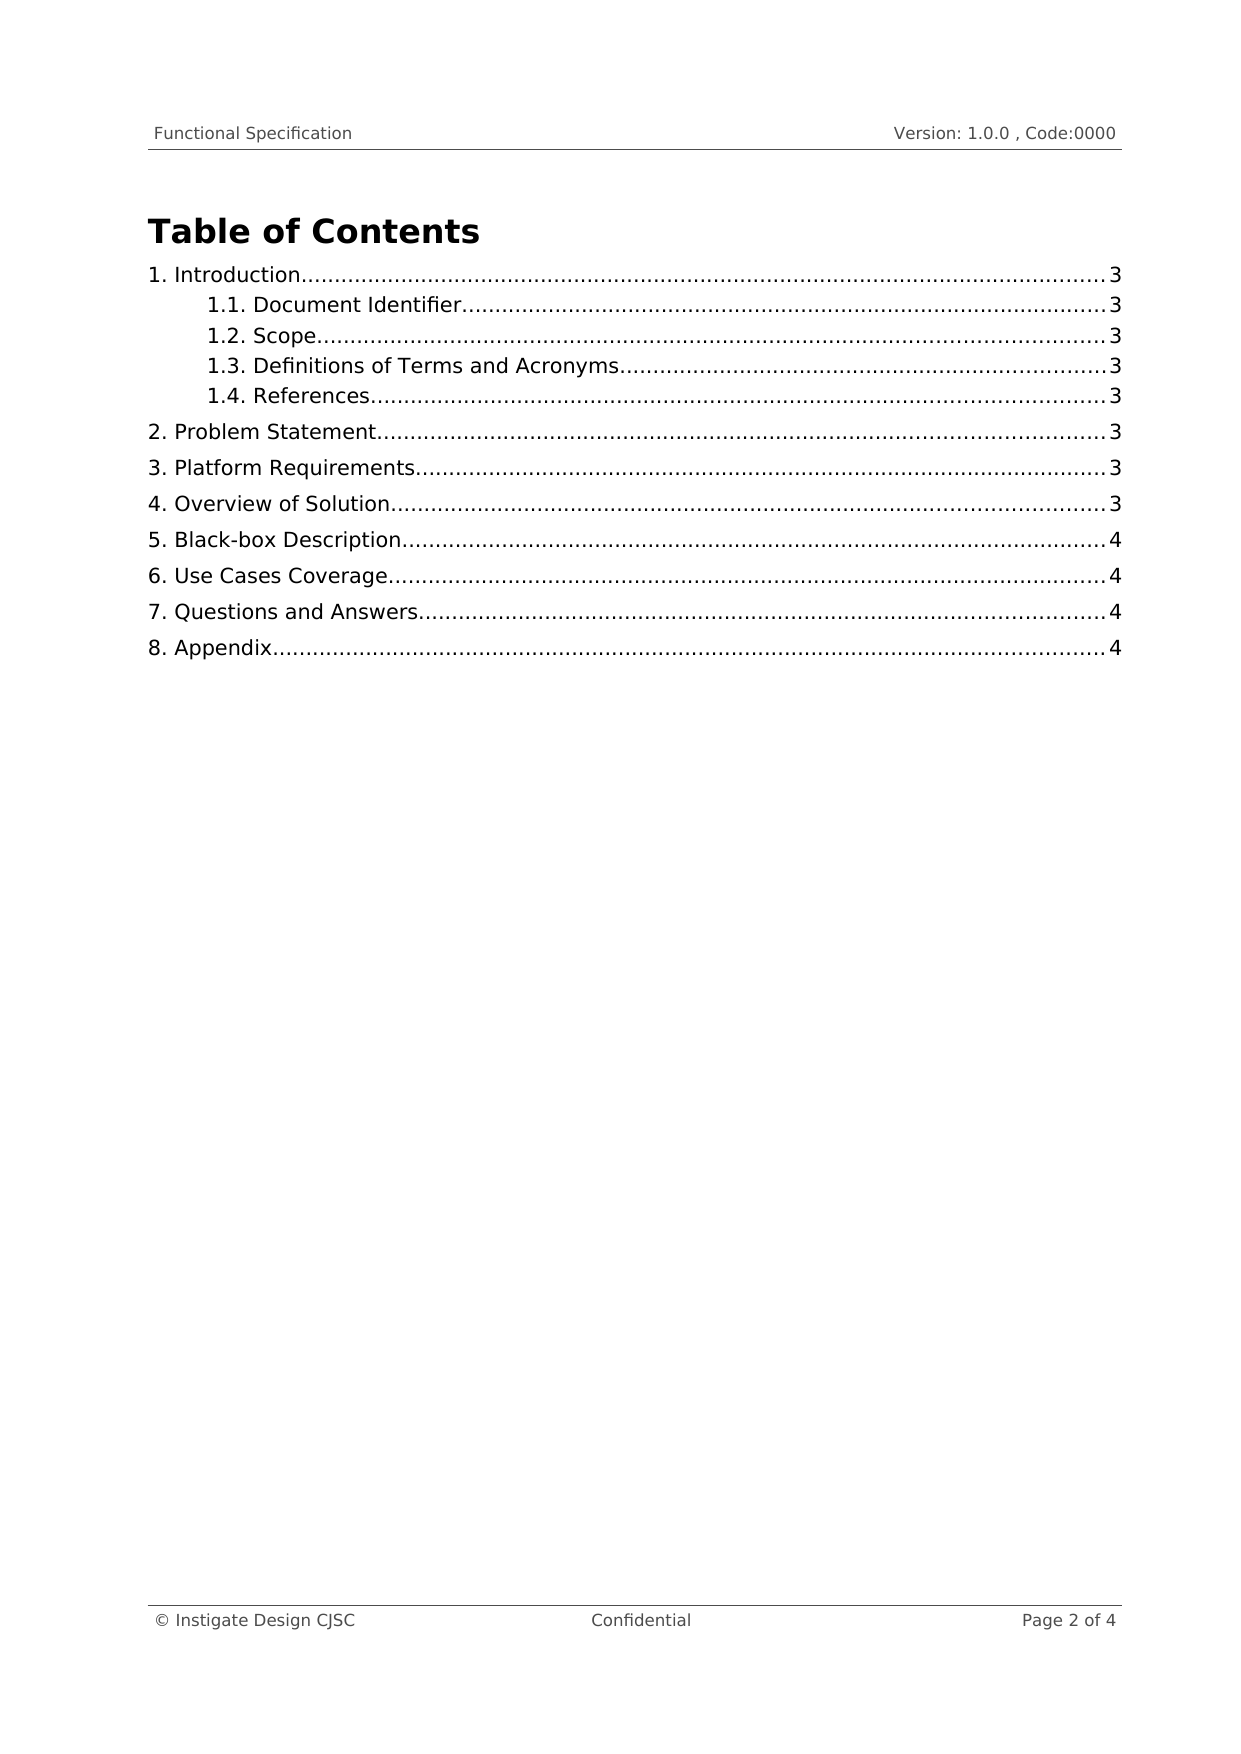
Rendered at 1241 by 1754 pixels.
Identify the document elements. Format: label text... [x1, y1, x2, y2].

text 3. Platform Requirements 3 [148, 456, 1122, 481]
subtitle Table of Contents [148, 213, 1122, 252]
text 2. Problem Statement 3 [148, 420, 1122, 444]
text 1.4. References 3 [207, 384, 1122, 408]
text 7. Questions and Answers 4 [148, 600, 1122, 625]
text 6. Use Cases Coverage 4 [148, 564, 1122, 589]
text 1.3. Definitions of Terms and Acronyms 3 [207, 354, 1122, 378]
text 1.1. Document Identifier 3 [207, 293, 1122, 318]
text 4. Overview of Solution 3 [148, 492, 1122, 517]
text 1.2. Scope 3 [207, 324, 1122, 348]
text 1. Introduction 3 [148, 263, 1122, 288]
text 8. Appendix 4 [148, 636, 1122, 661]
text 5. Black-box Description 4 [148, 528, 1122, 553]
